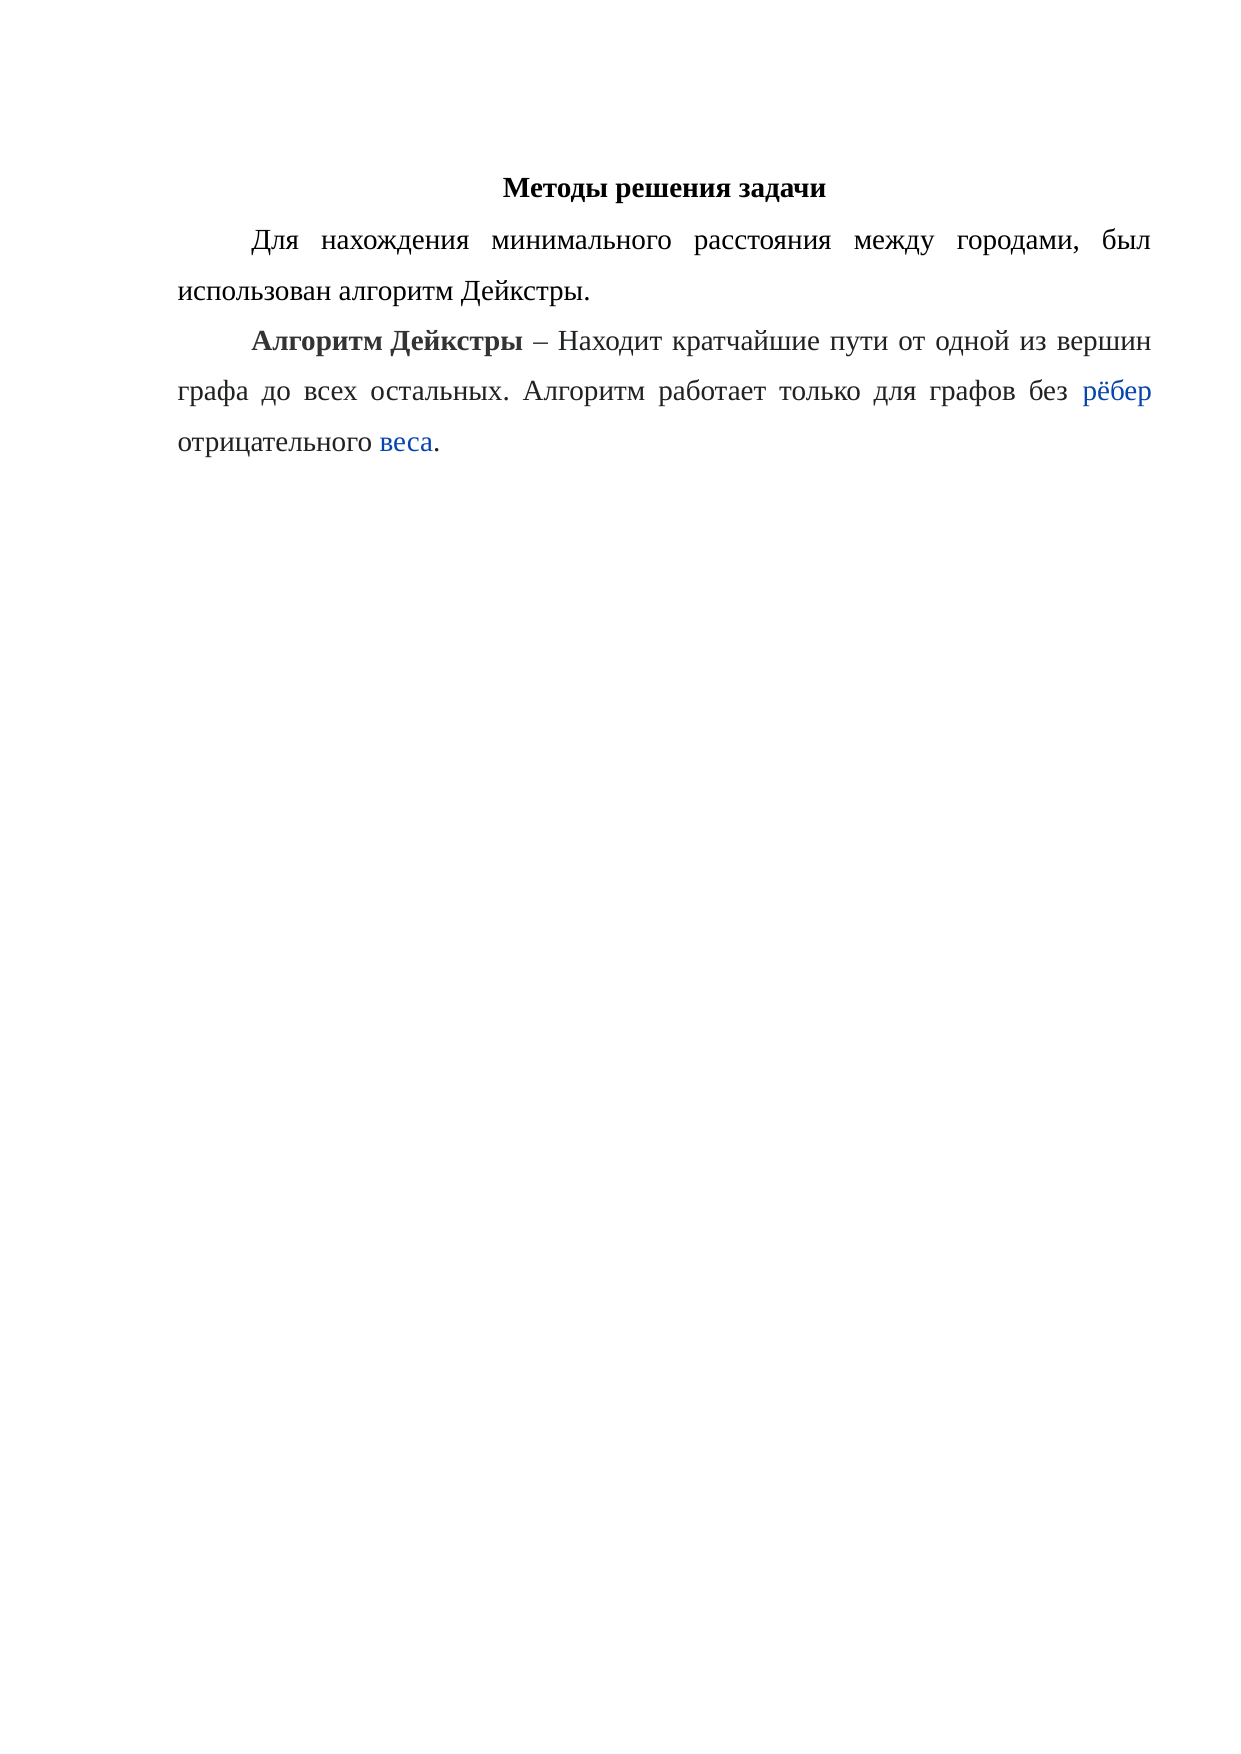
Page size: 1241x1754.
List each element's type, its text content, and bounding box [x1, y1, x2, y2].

text Алгоритм Дейкстры – Находит кратчайшие пути от одной из вершин графа до всех остальных. Алгоритм работает только для графов без рёбер отрицательного веса. [177, 323, 1152, 457]
text Для нахождения минимального расстояния между городами, был использован алгоритм Дейкстры. [177, 222, 1152, 306]
text Методы решения задачи [177, 170, 1152, 204]
